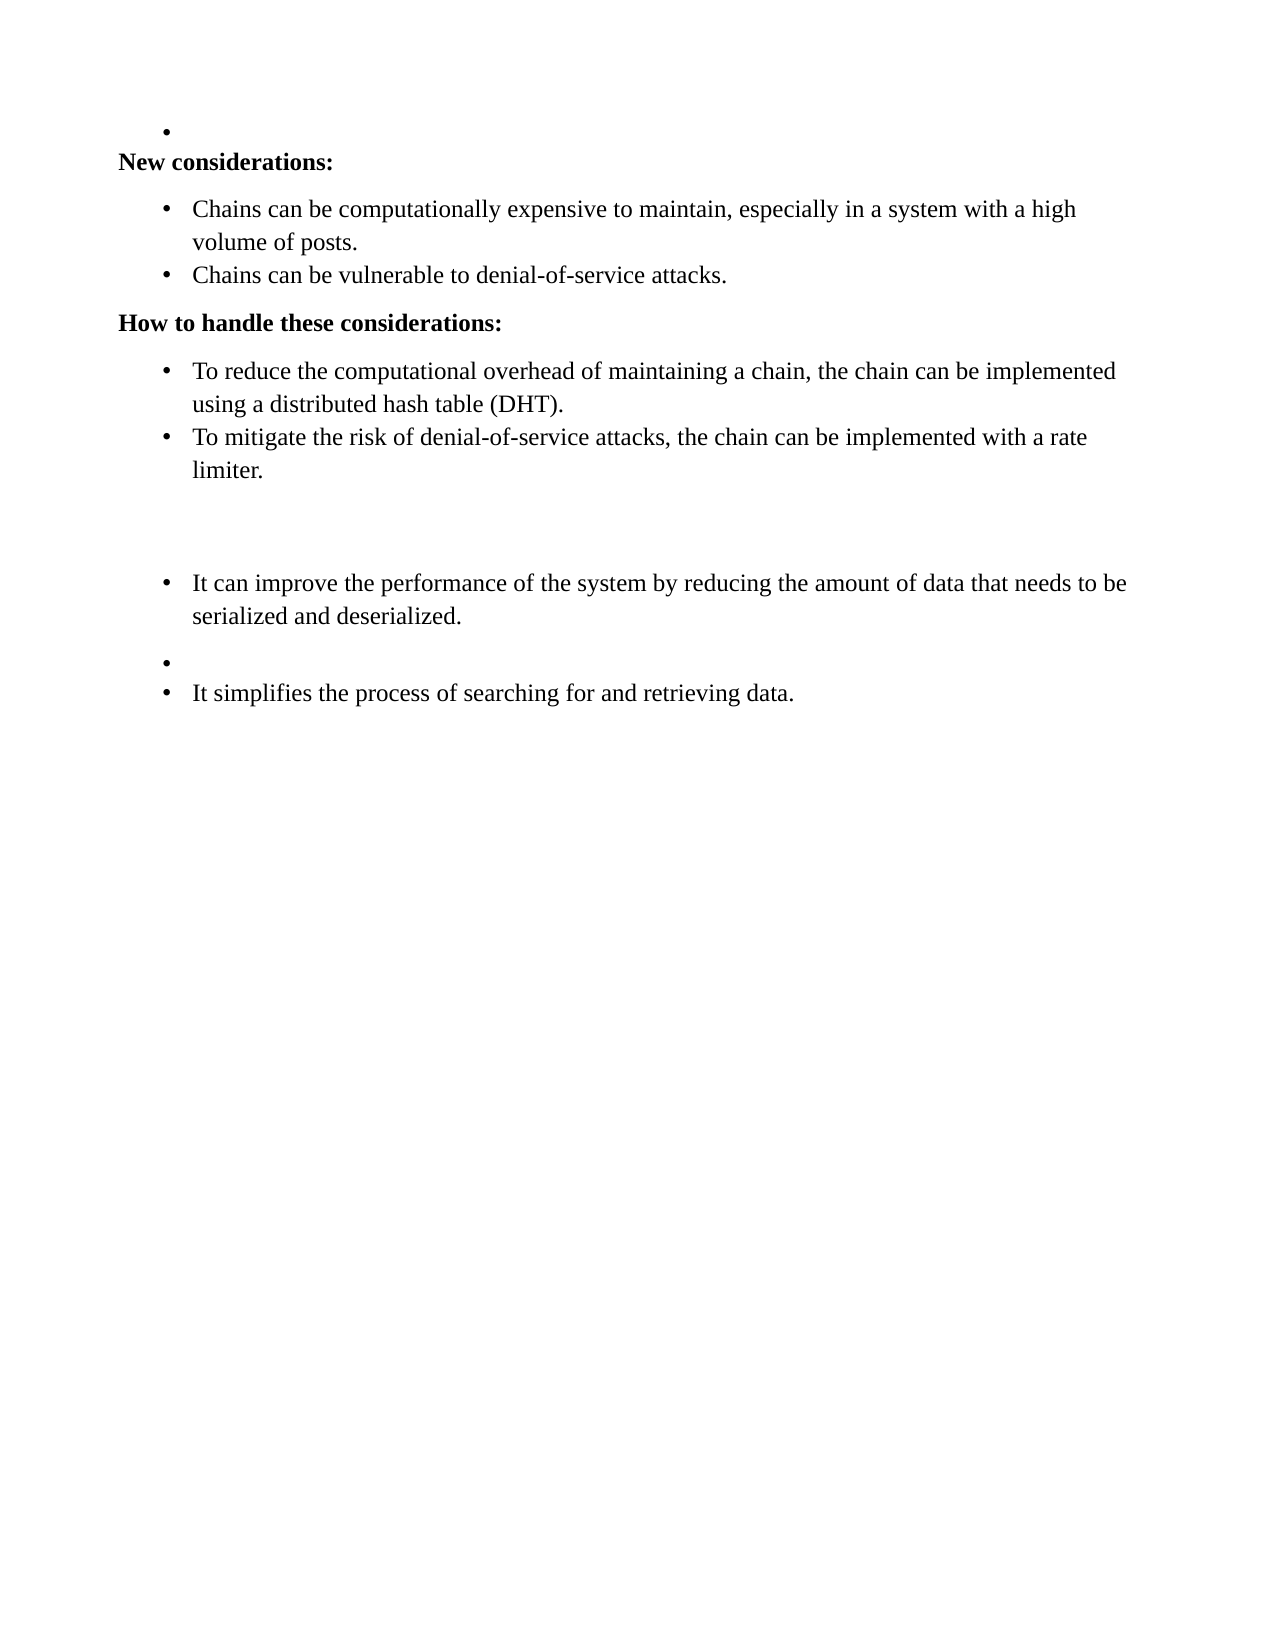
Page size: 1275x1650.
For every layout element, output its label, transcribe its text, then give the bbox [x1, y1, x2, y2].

list Chains can be vulnerable to denial-of-service attacks. [162, 261, 1157, 289]
list Chains can be computationally expensive to maintain, especially in a system with a high volume of posts. [162, 194, 1157, 256]
list To mitigate the risk of denial-of-service attacks, the chain can be implemented with a rate limiter. [162, 422, 1157, 483]
list To reduce the computational overhead of maintaining a chain, the chain can be implemented using a distributed hash table (DHT). [162, 356, 1157, 417]
list It can improve the performance of the system by reducing the amount of data that needs to be serialized and deserialized. [162, 568, 1157, 630]
text New considerations: [118, 147, 1157, 176]
list It simplifies the process of searching for and retrieving data. [162, 678, 1157, 707]
text How to handle these considerations: [118, 308, 1157, 337]
